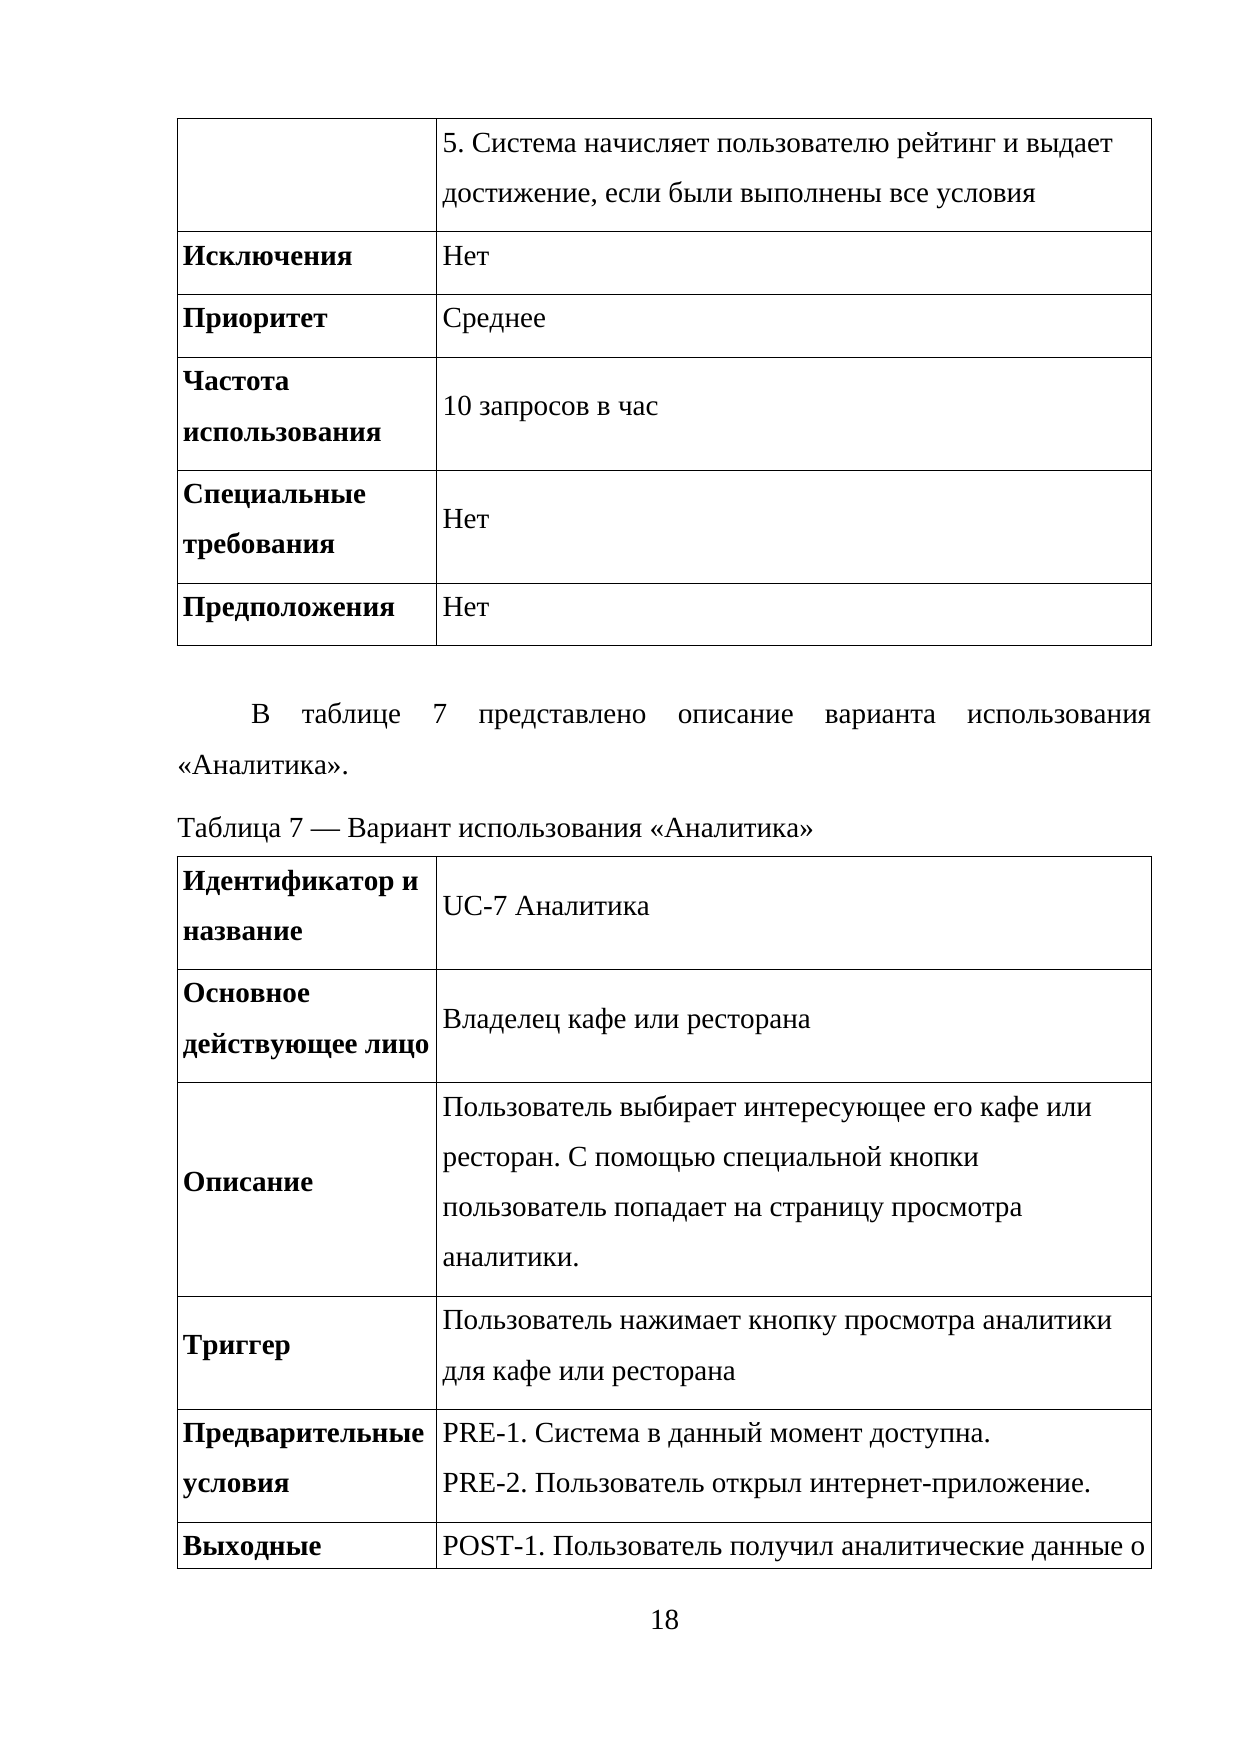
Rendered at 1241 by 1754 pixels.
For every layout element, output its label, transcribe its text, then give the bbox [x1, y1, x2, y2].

table_cell Приоритет [178, 295, 436, 357]
table_cell Пользователь нажимает кнопку просмотра аналитики для кафе или ресторана [437, 1297, 1151, 1408]
table_cell Исключения [178, 232, 436, 294]
table_cell Основное действующее лицо [178, 970, 436, 1082]
table_cell Триггер [178, 1297, 436, 1408]
table_cell 10 запросов в час [437, 358, 1151, 469]
table_cell Предположения [178, 584, 436, 645]
text Таблица 7 — Вариант использования «Аналитика» [177, 810, 1152, 843]
table_cell Предварительные условия [178, 1410, 436, 1522]
table_cell Описание [178, 1083, 436, 1296]
table_cell Выходные [178, 1523, 436, 1568]
table_cell Специальные требования [178, 471, 436, 583]
text В таблице 7 представлено описание варианта использования «Аналитика». [177, 697, 1152, 781]
table_cell POST-1. Пользователь получил аналитические данные о [437, 1523, 1151, 1568]
table_header Идентификатор и название [178, 857, 436, 969]
table_header UC-7 Аналитика [437, 857, 1151, 969]
table_cell Частота использования [178, 358, 436, 469]
table_cell [178, 119, 436, 231]
table_cell Нет [437, 584, 1151, 645]
table_cell 5. Система начисляет пользователю рейтинг и выдает достижение, если были выполнены все условия [437, 119, 1151, 231]
table_cell Владелец кафе или ресторана [437, 970, 1151, 1082]
table_cell PRE-1. Система в данный момент доступна. PRE-2. Пользователь открыл интернет-приложение. [437, 1410, 1151, 1522]
table_cell Нет [437, 232, 1151, 294]
table_cell Пользователь выбирает интересующее его кафе или ресторан. С помощью специальной кнопки пользователь попадает на страницу просмотра аналитики. [437, 1083, 1151, 1296]
table_cell Среднее [437, 295, 1151, 357]
table_cell Нет [437, 471, 1151, 583]
